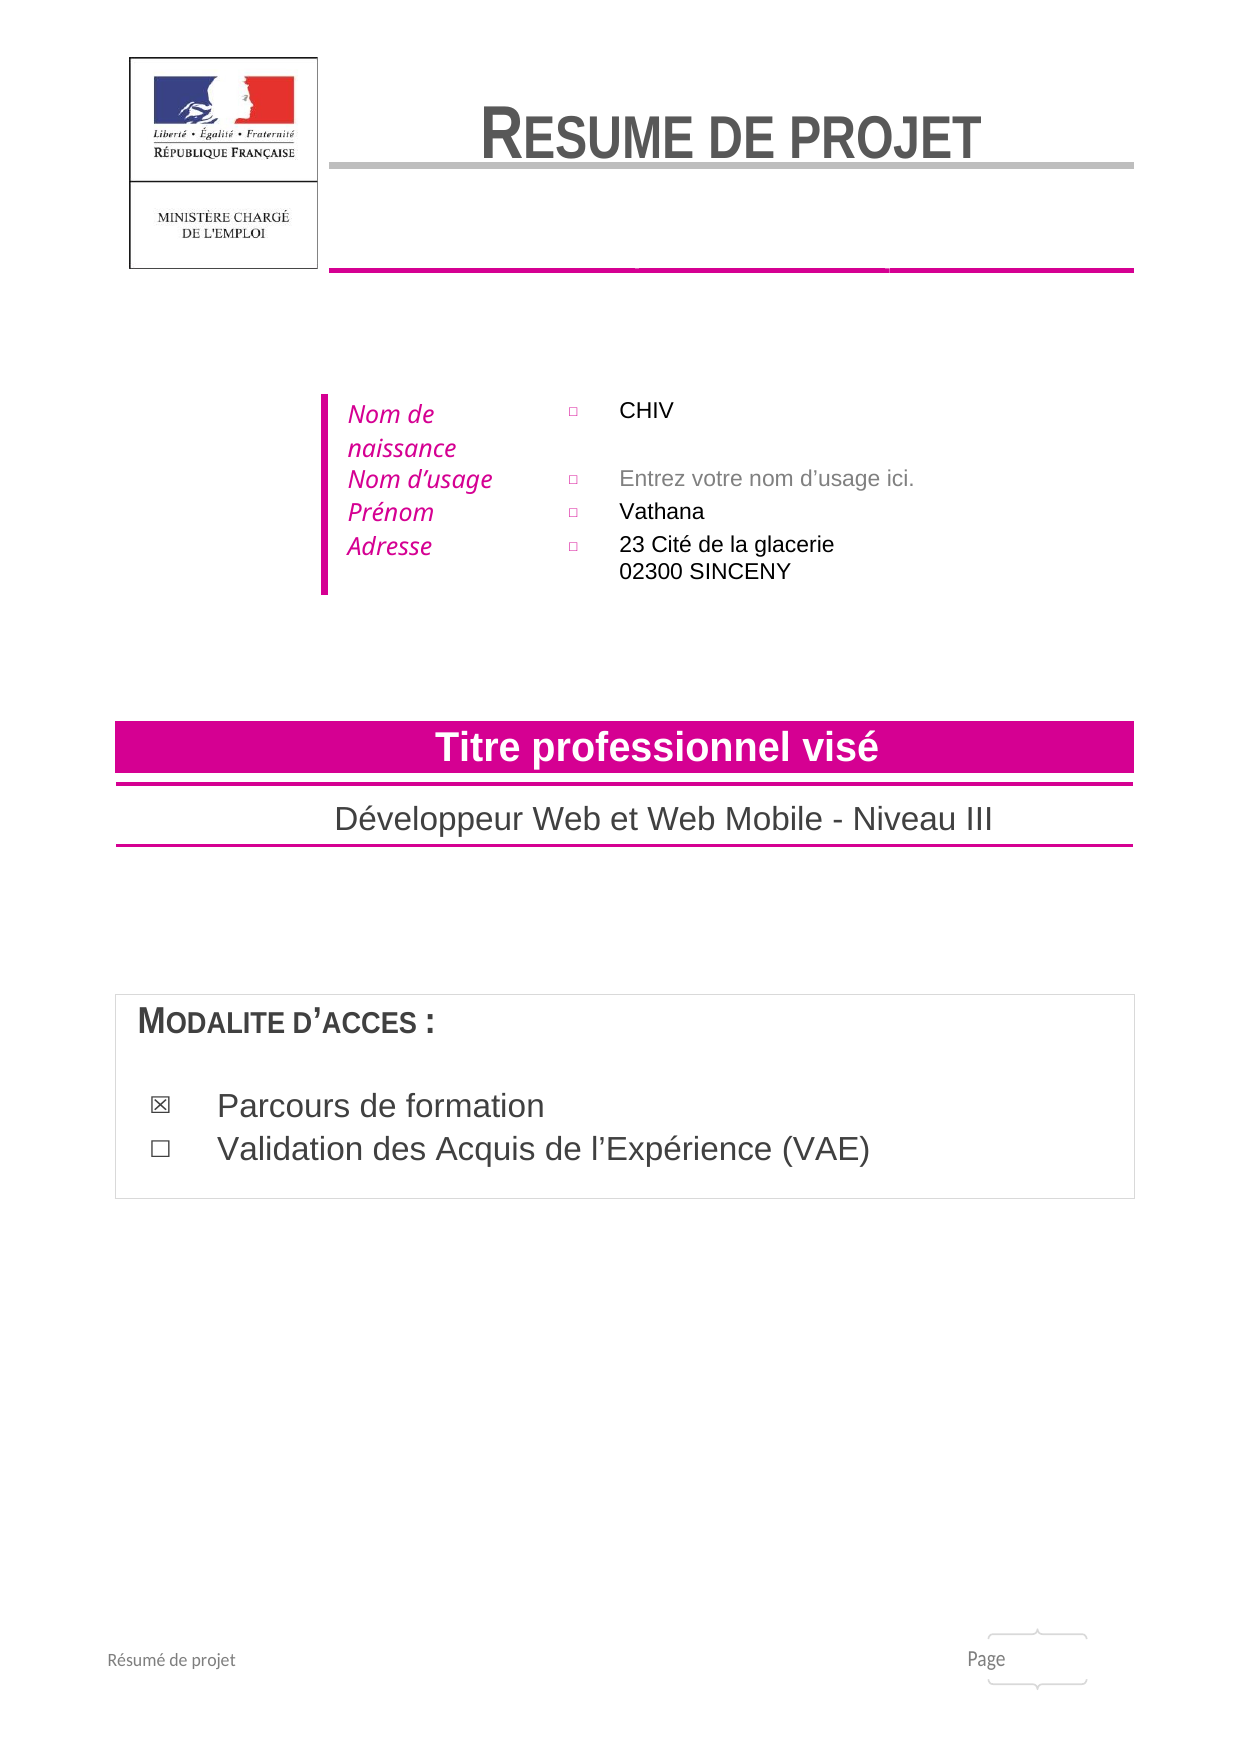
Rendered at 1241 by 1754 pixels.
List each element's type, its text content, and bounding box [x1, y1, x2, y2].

table_cell [115, 773, 194, 782]
table_cell Validation des Acquis de l’Expérience (VAE) [194, 1131, 1134, 1198]
table_cell 23 Cité de la glacerie 02300 SINCENY [596, 532, 963, 595]
table_header  [548, 394, 596, 465]
table_cell  [548, 532, 596, 595]
table_cell ☒ [116, 1067, 194, 1131]
table_cell Parcours de formation [194, 1067, 1134, 1131]
table_cell Développeur Web et Web Mobile - Niveau III [194, 782, 1134, 843]
table_cell Nom d’usage [328, 465, 548, 498]
picture [129, 57, 318, 269]
table_header CHIV [596, 394, 963, 465]
table_cell [115, 844, 194, 994]
table_header Nom de naissance [328, 394, 548, 465]
text RESUME DE PROJET [329, 92, 1146, 175]
table_cell Prénom [328, 499, 548, 532]
table_cell Vathana [596, 499, 963, 532]
table_cell [194, 773, 1134, 782]
table_cell  [548, 499, 596, 532]
table_cell  [548, 465, 596, 498]
table_cell Adresse [328, 532, 548, 595]
table_cell [194, 844, 1134, 994]
table_header Titre professionnel visé [194, 721, 1134, 773]
table_cell ☐ [116, 1131, 194, 1198]
table_header [115, 721, 194, 773]
table_cell MODALITE D’ACCES : [116, 995, 1134, 1067]
table_cell Entrez votre nom d’usage ici. [596, 465, 963, 498]
table_cell [115, 782, 194, 843]
picture [984, 1641, 1097, 1677]
